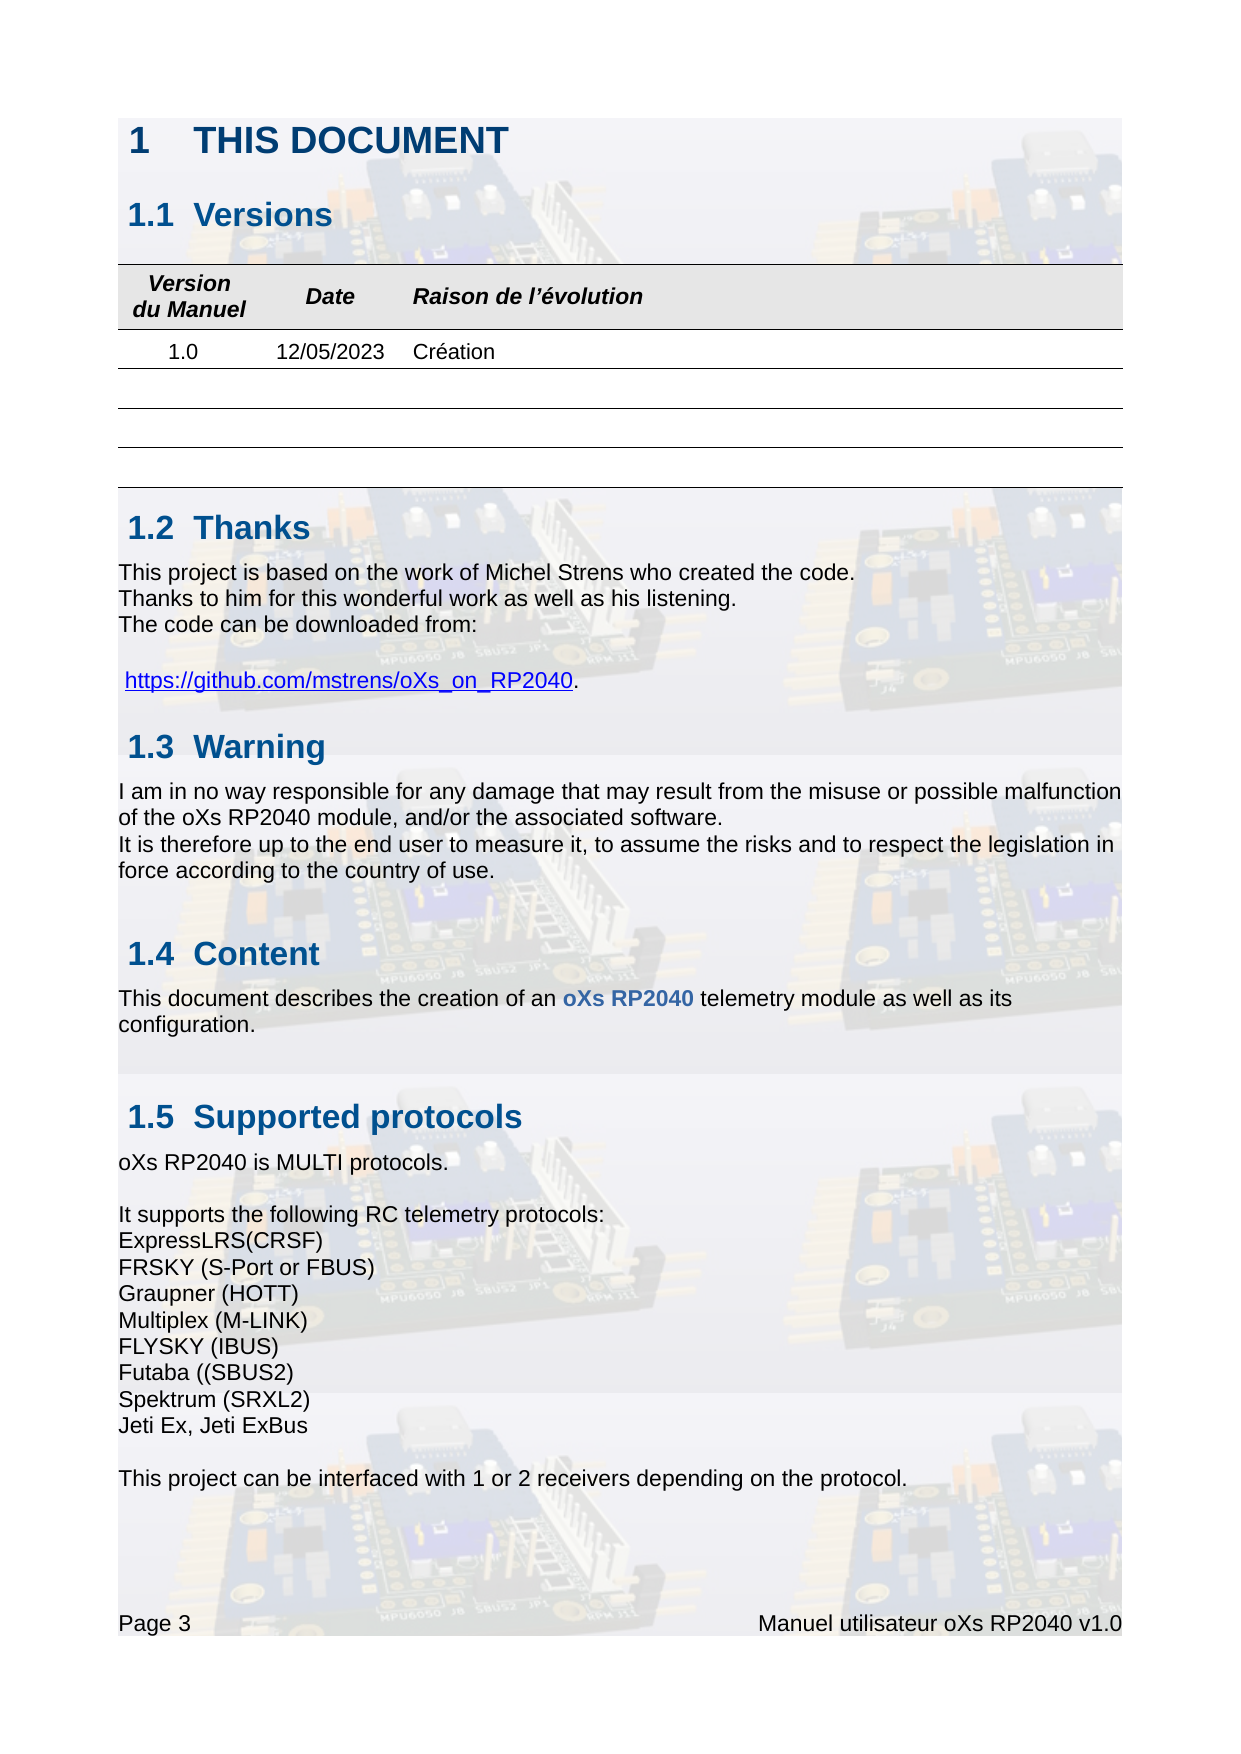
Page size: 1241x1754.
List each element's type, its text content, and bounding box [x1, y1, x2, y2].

subtitle Content [118, 934, 1122, 972]
text This document describes the creation of an oXs RP2040 telemetry module as well as its configuration. [118, 985, 1122, 1038]
text oXs RP2040 is MULTI protocols. [118, 1148, 1122, 1175]
text Thanks to him for this wonderful work as well as his listening. [118, 585, 1122, 611]
text The code can be downloaded from: [118, 611, 1122, 638]
text Jeti Ex, Jeti ExBus [118, 1412, 1122, 1438]
table_cell [260, 409, 400, 447]
text FLYSKY (IBUS) [118, 1333, 1122, 1359]
text ExpressLRS(CRSF) [118, 1227, 1122, 1254]
table_header Raison de l’évolution [400, 265, 1123, 329]
table_header Date [260, 265, 400, 329]
table_cell [260, 448, 400, 487]
table_cell [118, 409, 260, 447]
subtitle Thanks [118, 507, 1122, 546]
text Futaba ((SBUS2) [118, 1359, 1122, 1386]
table_header Version du Manuel [118, 265, 260, 329]
text I am in no way responsible for any damage that may result from the misuse or possible malfunction of the oXs RP2040 module, and/or the associated software. [118, 778, 1122, 831]
table_cell [400, 409, 1123, 447]
table_cell Création [400, 330, 1123, 368]
table_cell [118, 369, 260, 408]
text Graupner (HOTT) [118, 1280, 1122, 1307]
text This project can be interfaced with 1 or 2 receivers depending on the protocol. [118, 1465, 1122, 1491]
text https://github.com/mstrens/oXs_on_RP2040. [118, 667, 1122, 693]
table_cell 12/05/2023 [260, 330, 400, 368]
text It supports the following RC telemetry protocols: [118, 1201, 1122, 1227]
subtitle Warning [118, 727, 1122, 766]
table_cell [260, 369, 400, 408]
table_cell 1.0 [118, 330, 260, 368]
table_cell [118, 448, 260, 487]
subtitle Supported protocols [118, 1097, 1122, 1136]
text Spektrum (SRXL2) [118, 1386, 1122, 1412]
text This project is based on the work of Michel Strens who created the code. [118, 559, 1122, 585]
table_cell [400, 369, 1123, 408]
text Multiplex (M-LINK) [118, 1307, 1122, 1333]
subtitle THIS DOCUMENT [118, 118, 1122, 162]
table_cell [400, 448, 1123, 487]
text It is therefore up to the end user to measure it, to assume the risks and to respect the legislation in force according to the country of use. [118, 831, 1122, 883]
text FRSKY (S-Port or FBUS) [118, 1254, 1122, 1280]
subtitle Versions [118, 195, 1122, 234]
